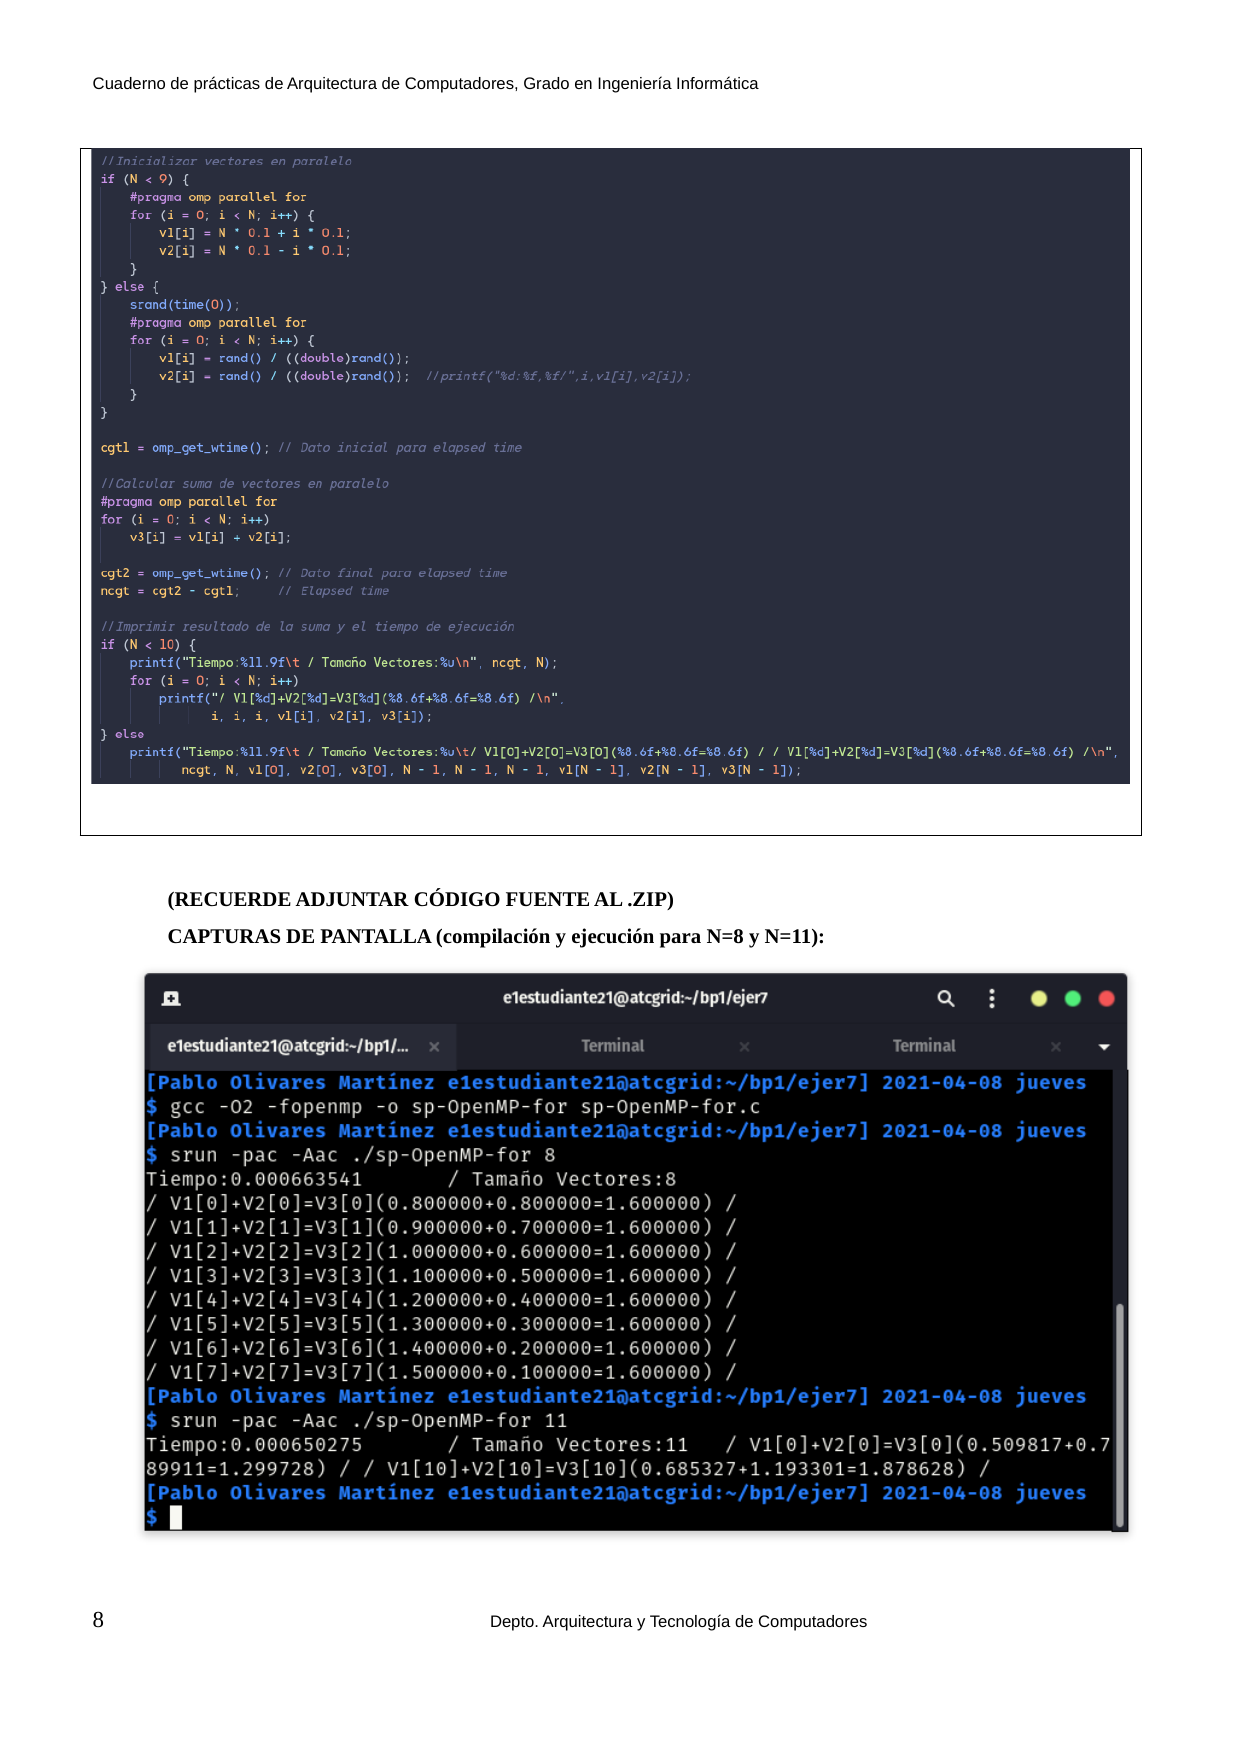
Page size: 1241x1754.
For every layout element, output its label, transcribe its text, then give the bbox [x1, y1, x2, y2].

picture [91, 148, 1130, 784]
picture [129, 960, 1143, 1549]
table_header [81, 149, 1141, 835]
text CAPTURAS DE PANTALLA (compilación y ejecución para N=8 y N=11): [167, 924, 1143, 948]
text (RECUERDE ADJUNTAR CÓDIGO FUENTE AL .ZIP) [167, 887, 1143, 911]
